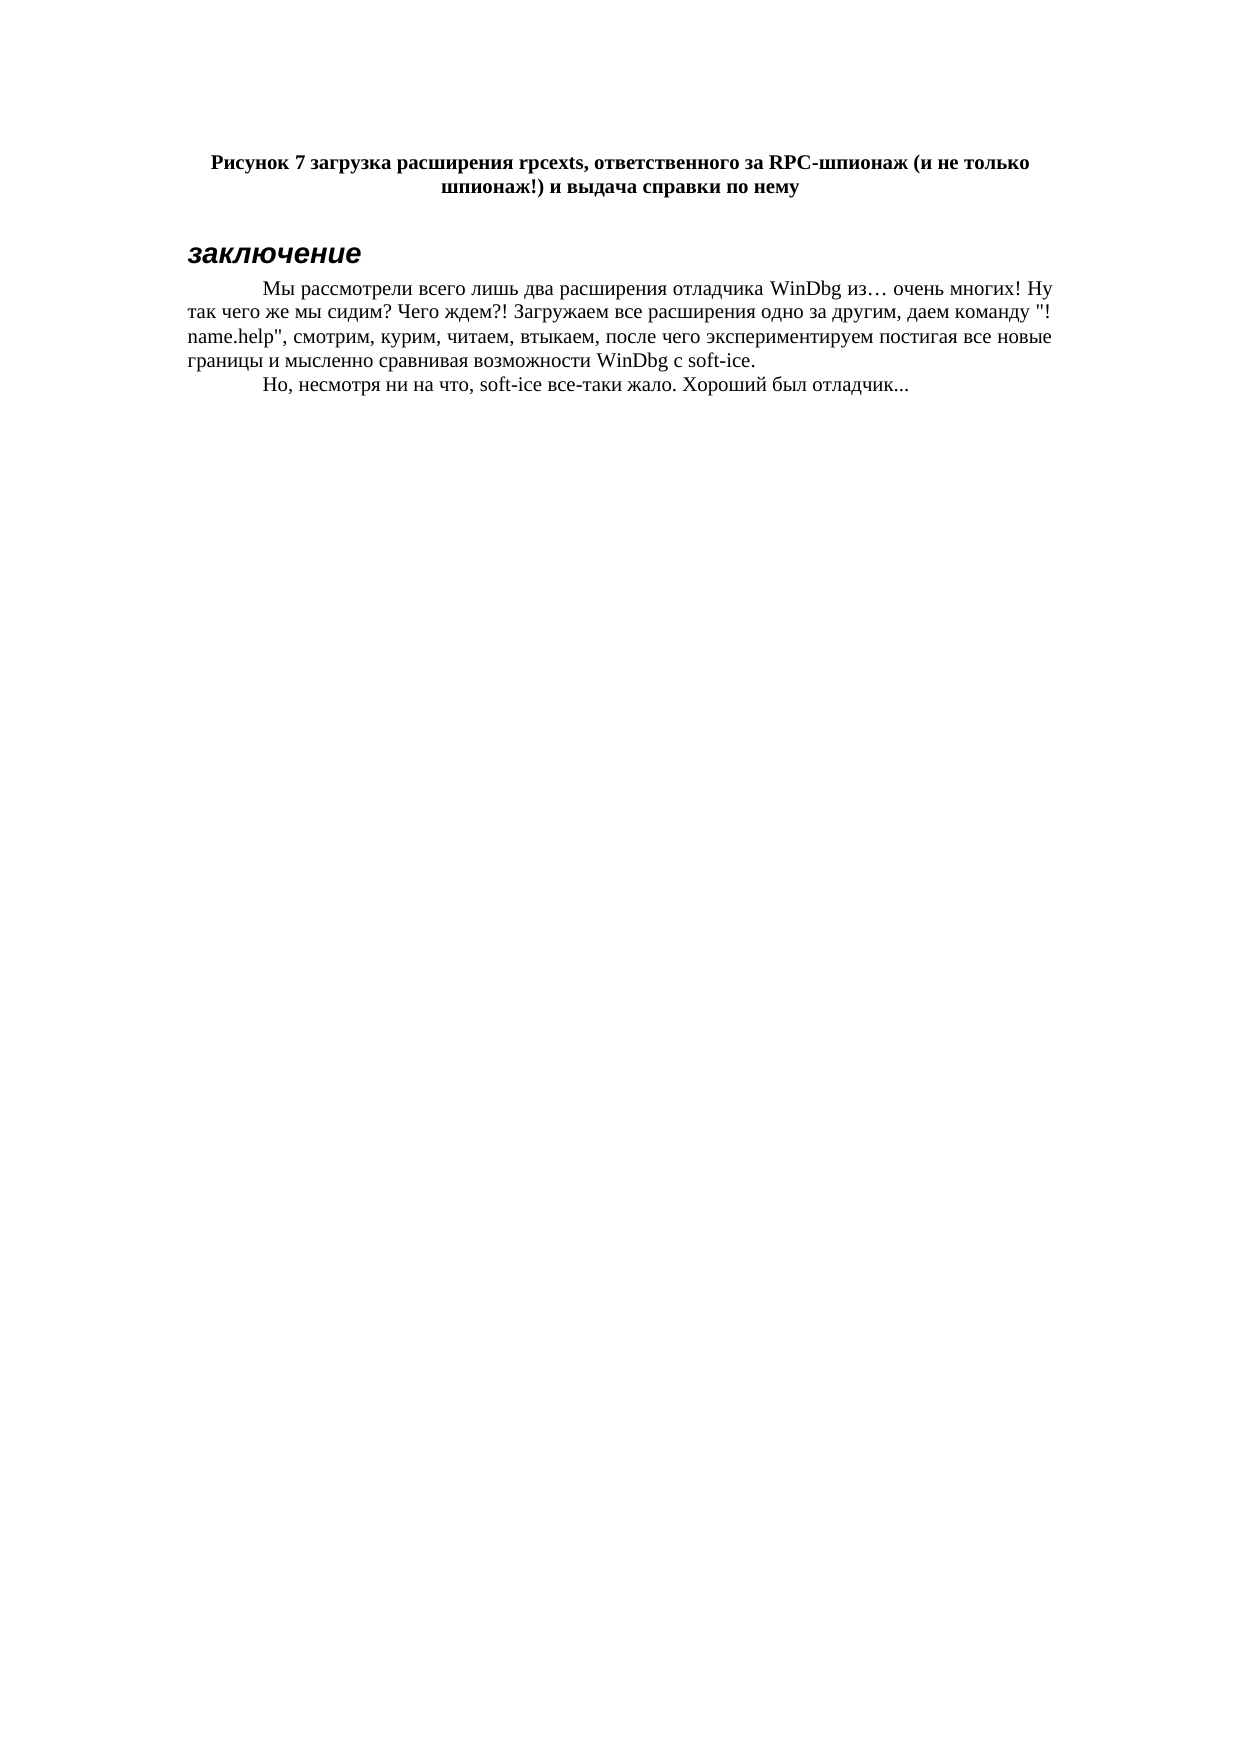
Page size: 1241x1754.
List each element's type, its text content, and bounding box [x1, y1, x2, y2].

text Но, несмотря ни на что, soft-ice все-таки жало. Хороший был отладчик... [187, 372, 1053, 396]
text Рисунок 7 загрузка расширения rpcexts, ответственного за RPC-шпионаж (и не только шпионаж!) и выдача справки по нему [187, 150, 1053, 198]
text Мы рассмотрели всего лишь два расширения отладчика WinDbg из… очень многих! Ну так чего же мы сидим? Чего ждем?! Загружаем все расширения одно за другим, даем команду "!name.help", смотрим, курим, читаем, втыкаем, после чего экспериментируем постигая все новые границы и мысленно сравнивая возможности WinDbg с soft-ice. [187, 275, 1053, 372]
subtitle заключение [187, 236, 1053, 269]
